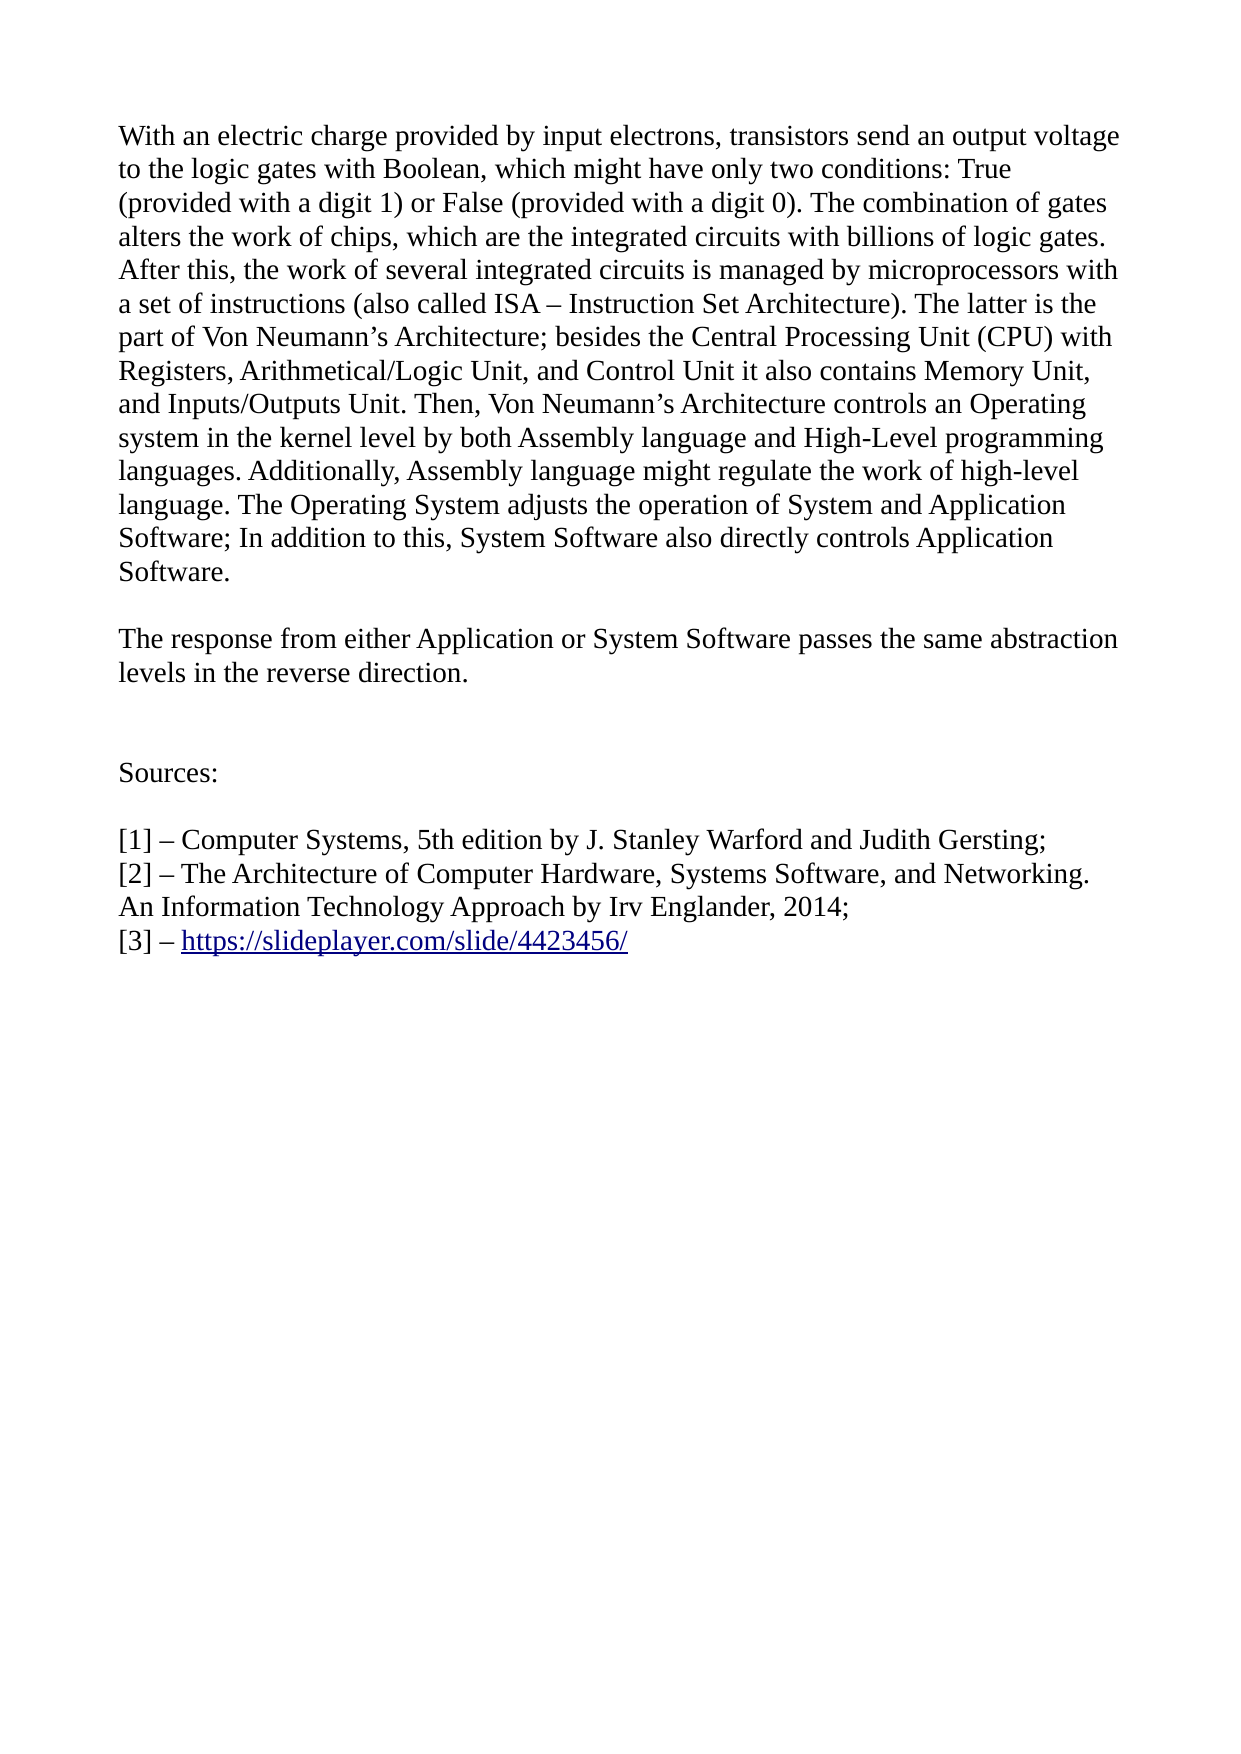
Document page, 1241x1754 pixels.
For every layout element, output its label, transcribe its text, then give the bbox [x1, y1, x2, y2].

text [3] – https://slideplayer.com/slide/4423456/ [118, 923, 1122, 957]
text [1] – Computer Systems, 5th edition by J. Stanley Warford and Judith Gersting; [118, 822, 1122, 856]
text The response from either Application or System Software passes the same abstraction levels in the reverse direction. [118, 621, 1122, 688]
text With an electric charge provided by input electrons, transistors send an output voltage to the logic gates with Boolean, which might have only two conditions: True (provided with a digit 1) or False (provided with a digit 0). The combination of gates alters the work of chips, which are the integrated circuits with billions of logic gates. After this, the work of several integrated circuits is managed by microprocessors with a set of instructions (also called ISA – Instruction Set Architecture). The latter is the part of Von Neumann’s Architecture; besides the Central Processing Unit (CPU) with Registers, Arithmetical/Logic Unit, and Control Unit it also contains Memory Unit, and Inputs/Outputs Unit. Then, Von Neumann’s Architecture controls an Operating system in the kernel level by both Assembly language and High-Level programming languages. Additionally, Assembly language might regulate the work of high-level language. The Operating System adjusts the operation of System and Application Software; In addition to this, System Software also directly controls Application Software. [118, 118, 1122, 588]
text Sources: [118, 755, 1122, 789]
text [2] – The Architecture of Computer Hardware, Systems Software, and Networking. An Information Technology Approach by Irv Englander, 2014; [118, 856, 1122, 923]
